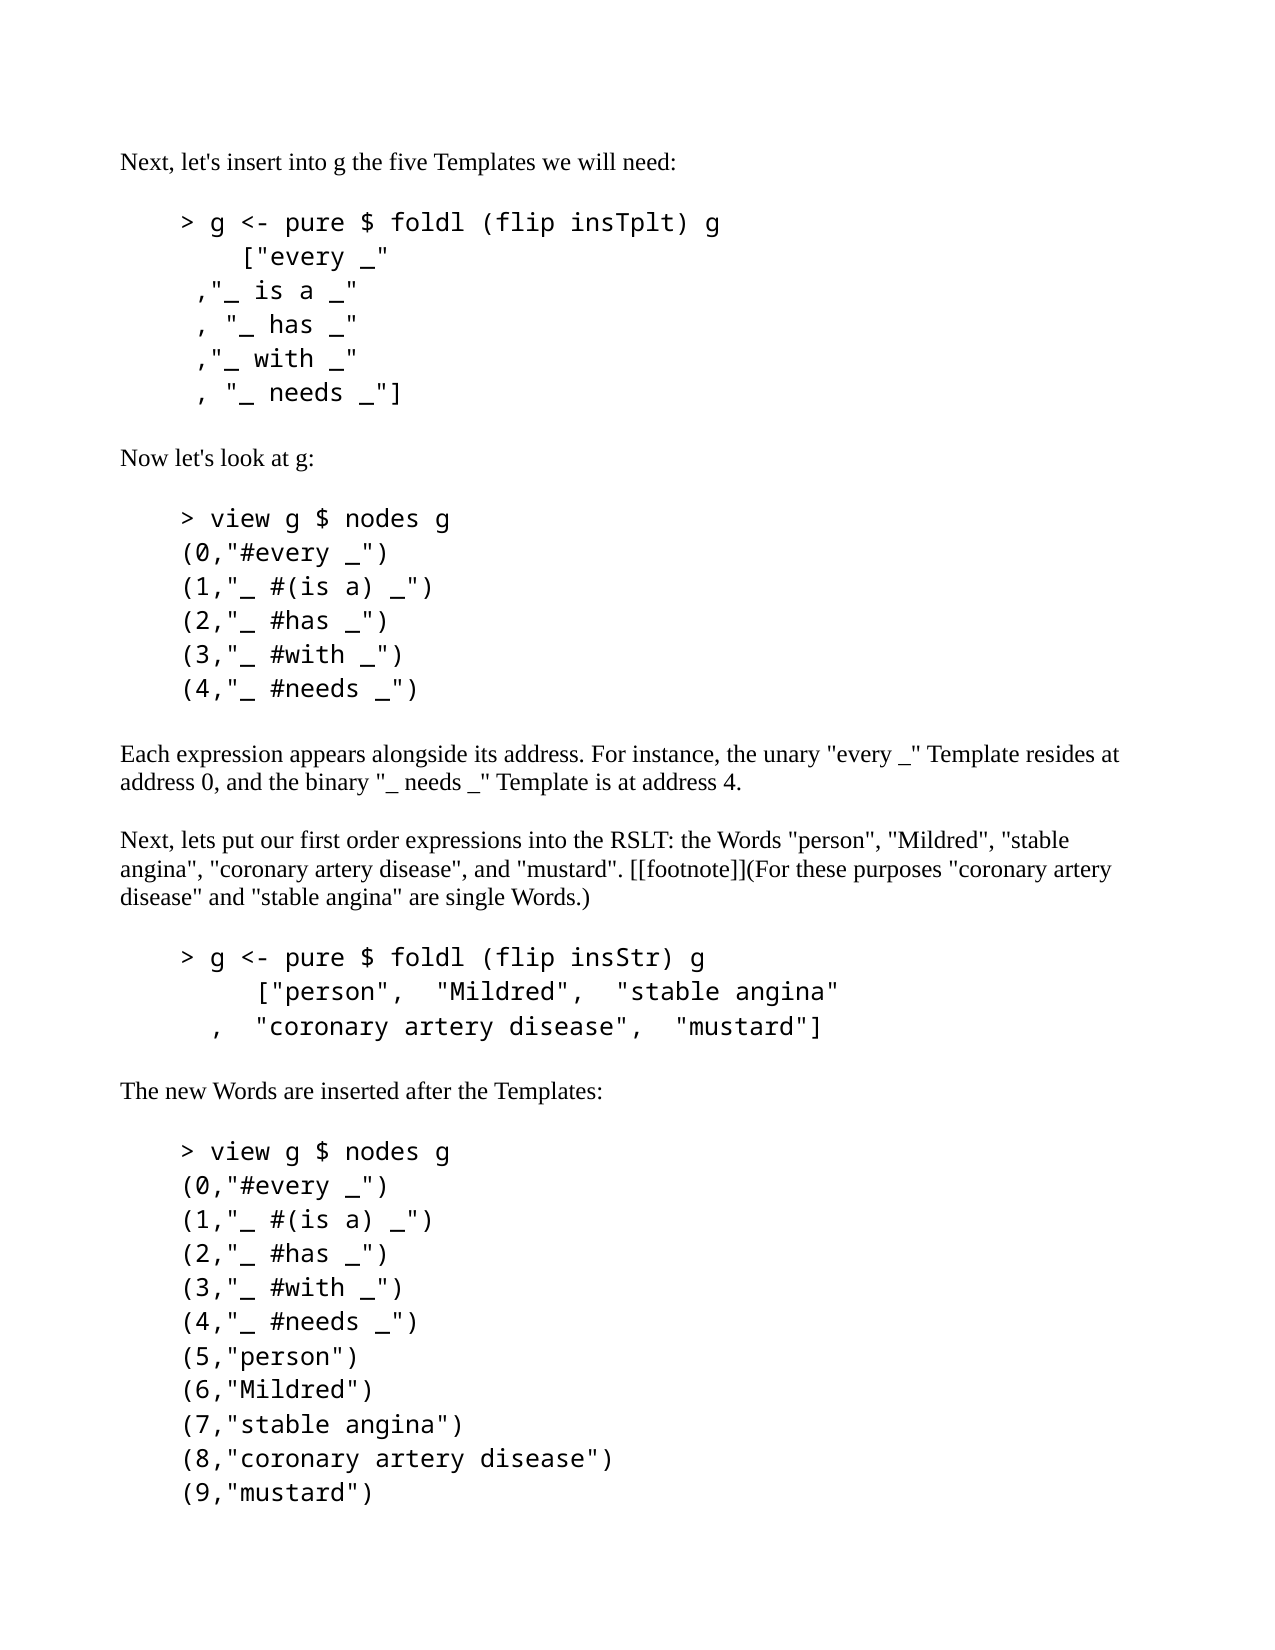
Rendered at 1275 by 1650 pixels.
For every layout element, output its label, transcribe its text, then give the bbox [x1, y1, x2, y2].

text , "_ needs _"] [120, 375, 1155, 409]
text (3,"_ #with _") [120, 637, 1155, 671]
text > view g $ nodes g [120, 1134, 1155, 1168]
text (5,"person") [120, 1338, 1155, 1372]
text ,"_ with _" [120, 341, 1155, 375]
text Next, lets put our first order expressions into the RSLT: the Words "person", "Mildred", "stable angina", "coronary artery disease", and "mustard". [[footnote]](For these purposes "coronary artery disease" and "stable angina" are single Words.) [120, 825, 1155, 911]
text (6,"Mildred") [120, 1372, 1155, 1406]
text (0,"#every _") [120, 534, 1155, 568]
text The new Words are inserted after the Templates: [120, 1076, 1155, 1105]
text ,"_ is a _" [120, 272, 1155, 307]
text (9,"mustard") [120, 1474, 1155, 1508]
text ["person", "Mildred", "stable angina" [120, 974, 1155, 1008]
text (0,"#every _") [120, 1168, 1155, 1202]
text (3,"_ #with _") [120, 1270, 1155, 1304]
text Next, let's insert into g the five Templates we will need: [120, 147, 1155, 176]
text , "_ has _" [120, 307, 1155, 341]
text (1,"_ #(is a) _") [120, 568, 1155, 602]
text > g <- pure $ foldl (flip insStr) g [120, 940, 1155, 974]
text (4,"_ #needs _") [120, 671, 1155, 705]
text (4,"_ #needs _") [120, 1304, 1155, 1338]
text > view g $ nodes g [120, 500, 1155, 534]
text Each expression appears alongside its address. For instance, the unary "every _" Template resides at address 0, and the binary "_ needs _" Template is at address 4. [120, 739, 1155, 796]
text (1,"_ #(is a) _") [120, 1202, 1155, 1236]
text , "coronary artery disease", "mustard"] [120, 1008, 1155, 1042]
text > g <- pure $ foldl (flip insTplt) g [120, 204, 1155, 238]
text (2,"_ #has _") [120, 602, 1155, 637]
text ["every _" [120, 238, 1155, 272]
text (8,"coronary artery disease") [120, 1440, 1155, 1474]
text Now let's look at g: [120, 443, 1155, 472]
text (7,"stable angina") [120, 1406, 1155, 1440]
text (2,"_ #has _") [120, 1236, 1155, 1270]
